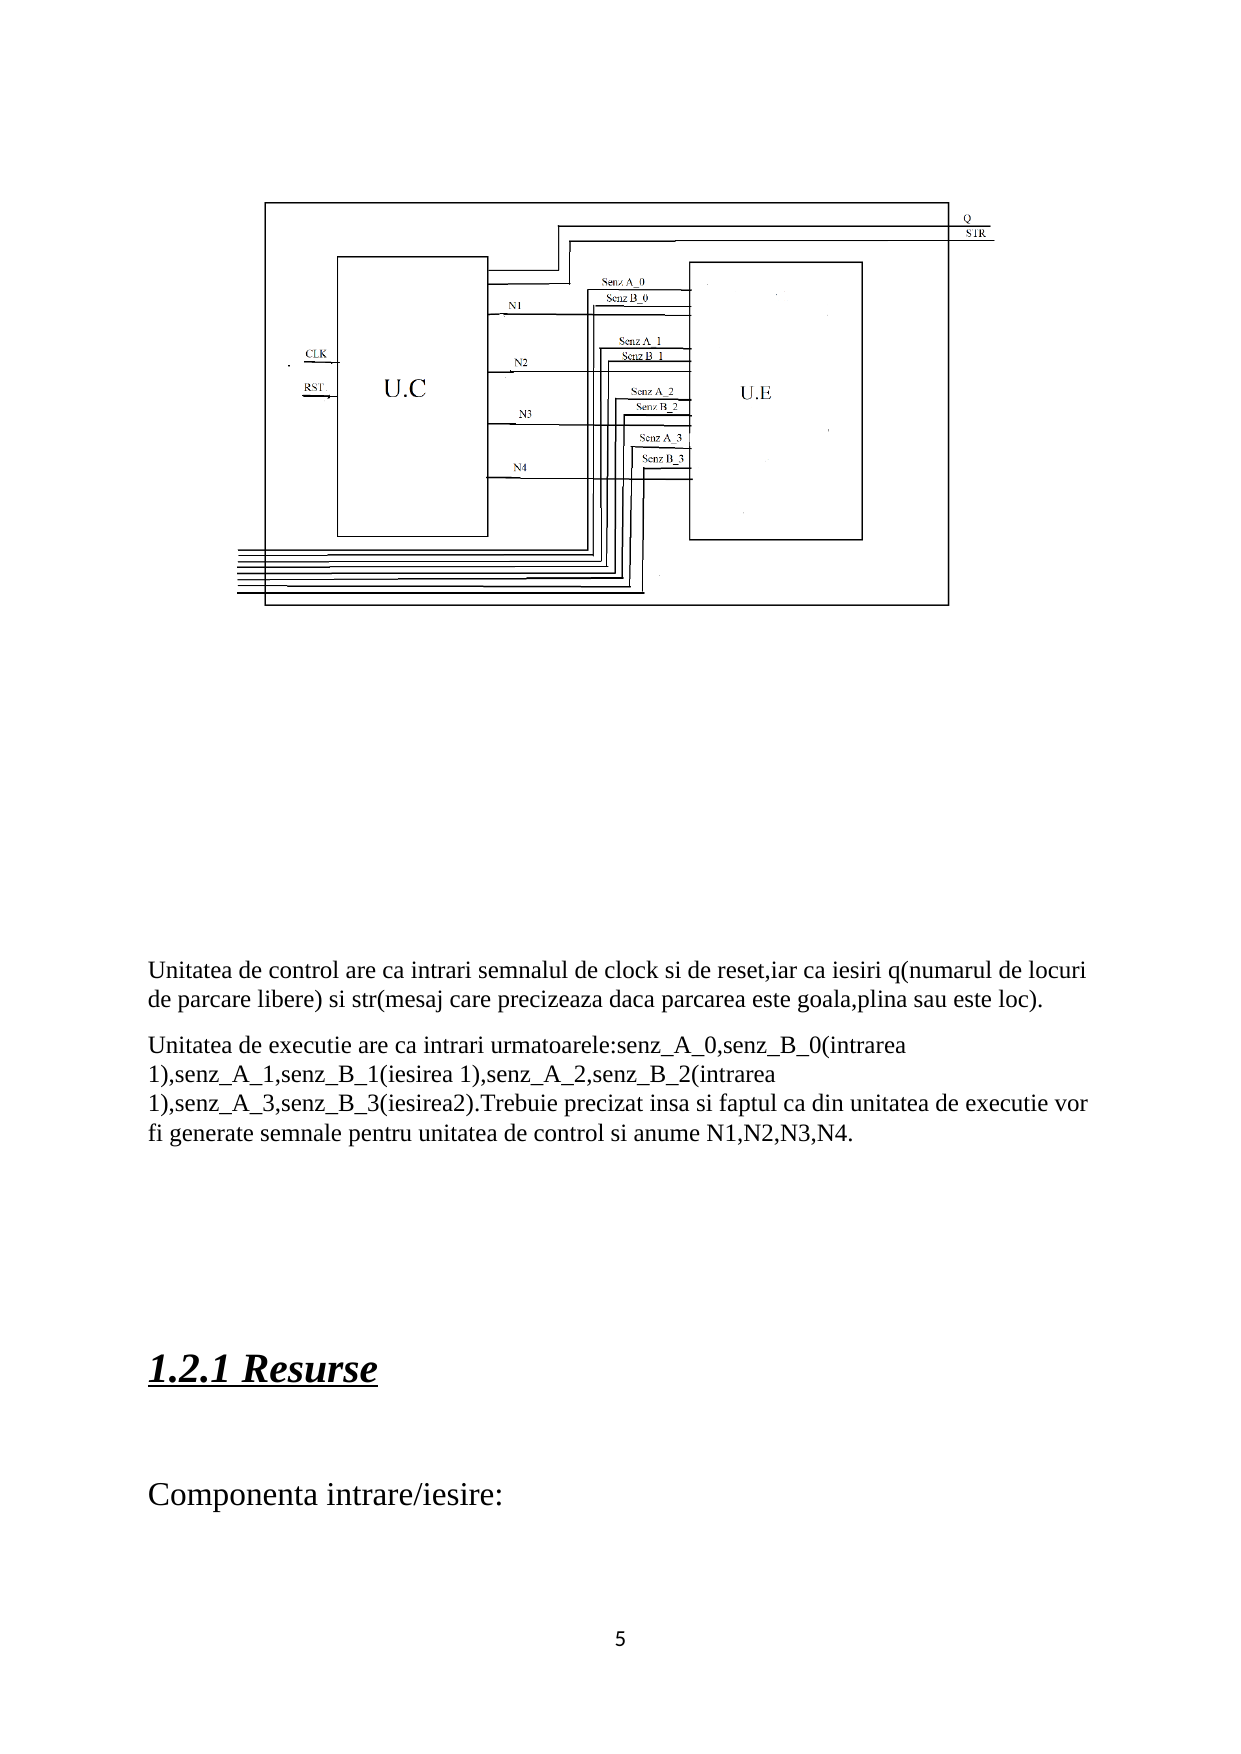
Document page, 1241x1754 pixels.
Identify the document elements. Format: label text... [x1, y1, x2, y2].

text 1.2.1 Resurse [148, 1343, 1093, 1391]
text Unitatea de executie are ca intrari urmatoarele:senz_A_0,senz_B_0(intrarea 1),senz_A_1,senz_B_1(iesirea 1),senz_A_2,senz_B_2(intrarea 1),senz_A_3,senz_B_3(iesirea2).Trebuie precizat insa si faptul ca din unitatea de executie vor fi generate semnale pentru unitatea de control si anume N1,N2,N3,N4. [148, 1030, 1093, 1146]
text Unitatea de control are ca intrari semnalul de clock si de reset,iar ca iesiri q(numarul de locuri de parcare libere) si str(mesaj care precizeaza daca parcarea este goala,plina sau este loc). [148, 955, 1093, 1013]
text Componenta intrare/iesire: [148, 1474, 1093, 1513]
